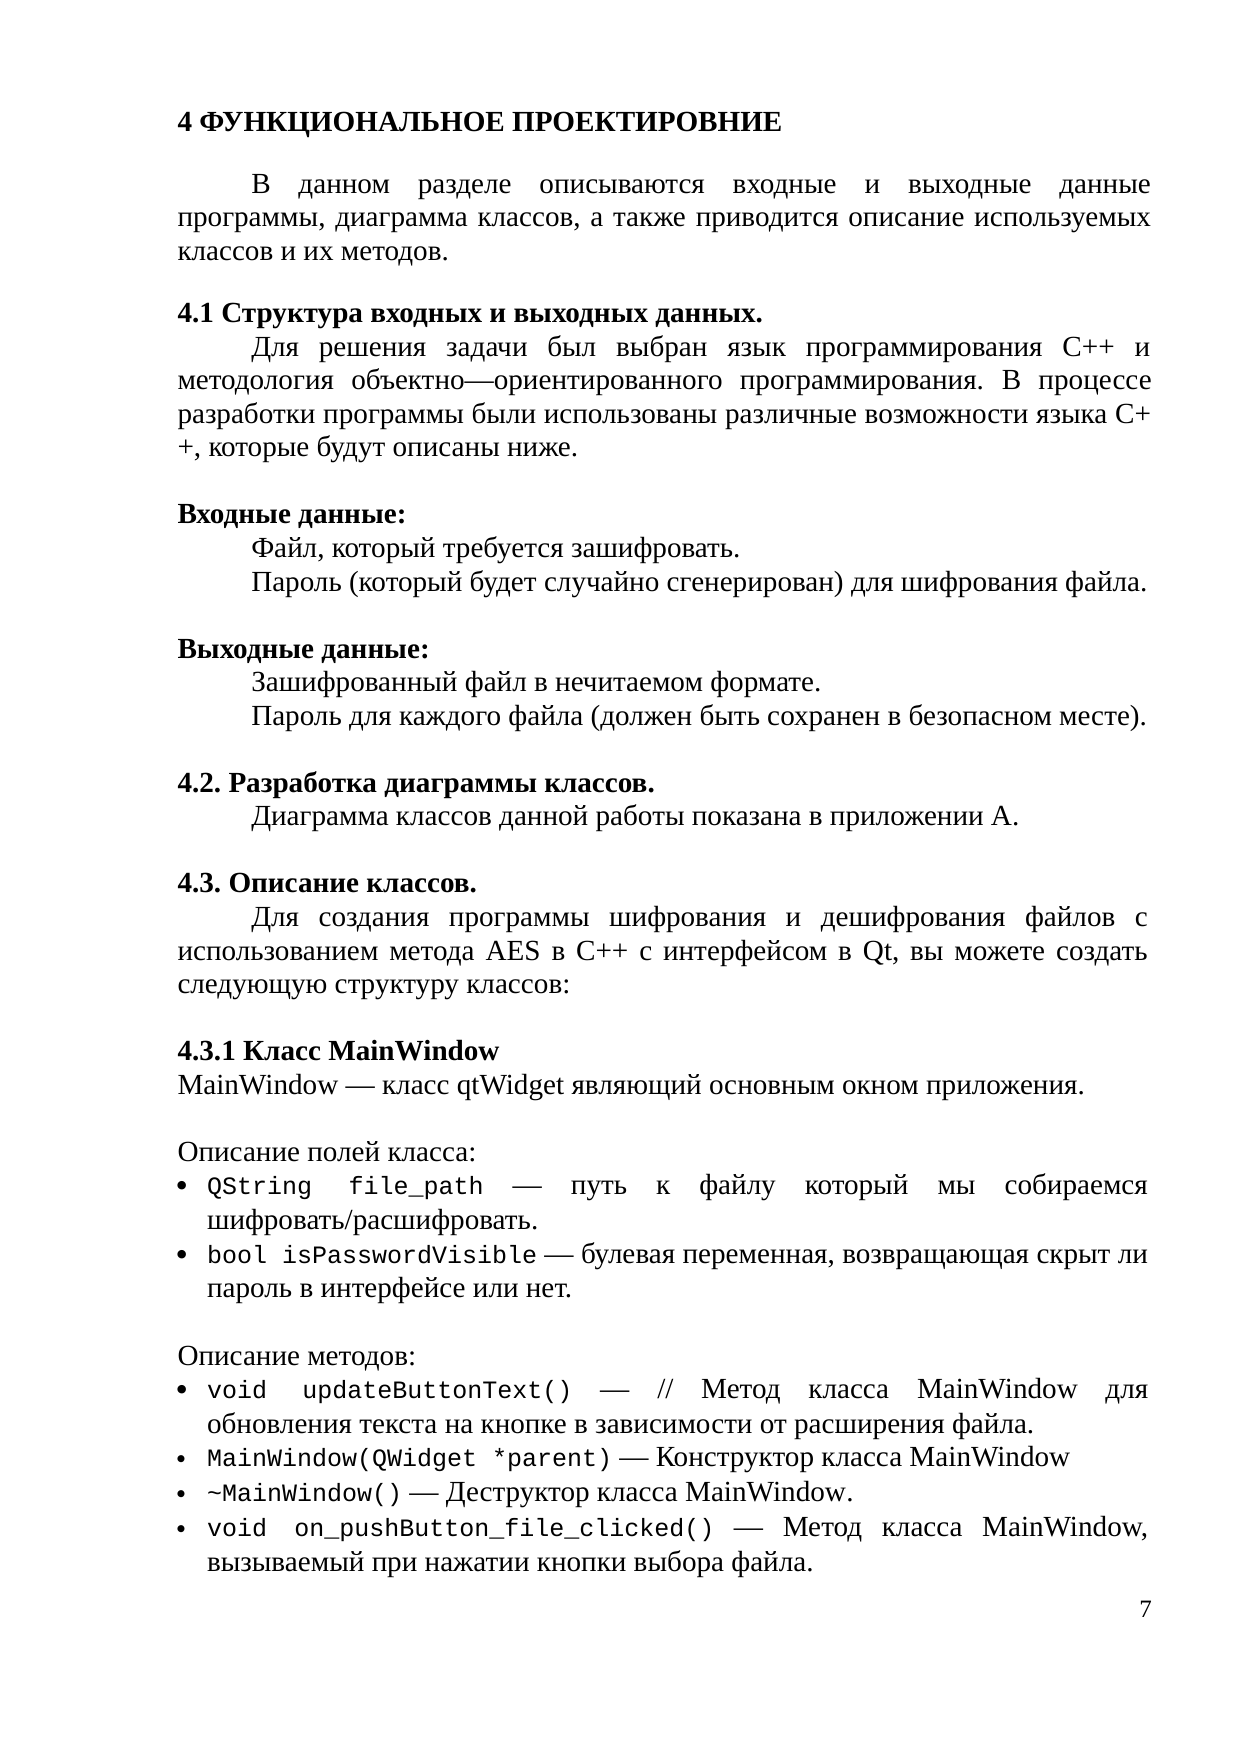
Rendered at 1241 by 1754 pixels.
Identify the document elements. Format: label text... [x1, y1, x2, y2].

text 4.3. Описание классов. [177, 866, 1148, 899]
text Диаграмма классов данной работы показана в приложении А. [177, 798, 1152, 832]
text Пароль для каждого файла (должен быть сохранен в безопасном месте). [177, 698, 1152, 731]
text Входные данные: [177, 497, 1152, 530]
list QString file_path — путь к файлу который мы собираемся шифровать/расшифровать. [177, 1167, 1148, 1236]
text Для решения задачи был выбран язык программирования С++ и методология объектно—ориентированного программирования. В процессе разработки программы были использованы различные возможности языка С++, которые будут описаны ниже. [177, 329, 1152, 463]
list bool isPasswordVisible — булевая переменная, возвращающая скрыт ли пароль в интерфейсе или нет. [177, 1236, 1148, 1304]
text 4.2. Разработка диаграммы классов. [177, 765, 1148, 798]
list MainWindow(QWidget *parent) — Конструктор класса MainWindow [177, 1439, 1148, 1474]
text Пароль (который будет случайно сгенерирован) для шифрования файла. [177, 564, 1152, 597]
text 4.3.1 Класс MainWindow [177, 1033, 1148, 1067]
text Описание методов: [177, 1338, 1148, 1371]
text Описание полей класса: [177, 1134, 1148, 1167]
text 4.1 Структура входных и выходных данных. [177, 295, 1152, 329]
text Выходные данные: [177, 631, 1152, 664]
list void updateButtonText() — // Метод класса MainWindow для обновления текста на кнопке в зависимости от расширения файла. [177, 1371, 1148, 1439]
list void on_pushButton_file_clicked() — Метод класса MainWindow, вызываемый при нажатии кнопки выбора файла. [177, 1509, 1148, 1577]
list ~MainWindow() — Деструктор класса MainWindow. [177, 1474, 1148, 1509]
text В данном разделе описываются входные и выходные данные программы, диаграмма классов, а также приводится описание используемых классов и их методов. [177, 166, 1152, 267]
text Для создания программы шифрования и дешифрования файлов с использованием метода AES в C++ с интерфейсом в Qt, вы можете создать следующую структуру классов: [177, 899, 1148, 1000]
subtitle 4 ФУНКЦИОНАЛЬНОЕ ПРОЕКТИРОВНИЕ [177, 104, 1152, 137]
text Файл, который требуется зашифровать. [177, 530, 1152, 564]
text Зашифрованный файл в нечитаемом формате. [177, 664, 1152, 698]
text MainWindow — класс qtWidget являющий основным окном приложения. [177, 1067, 1148, 1100]
